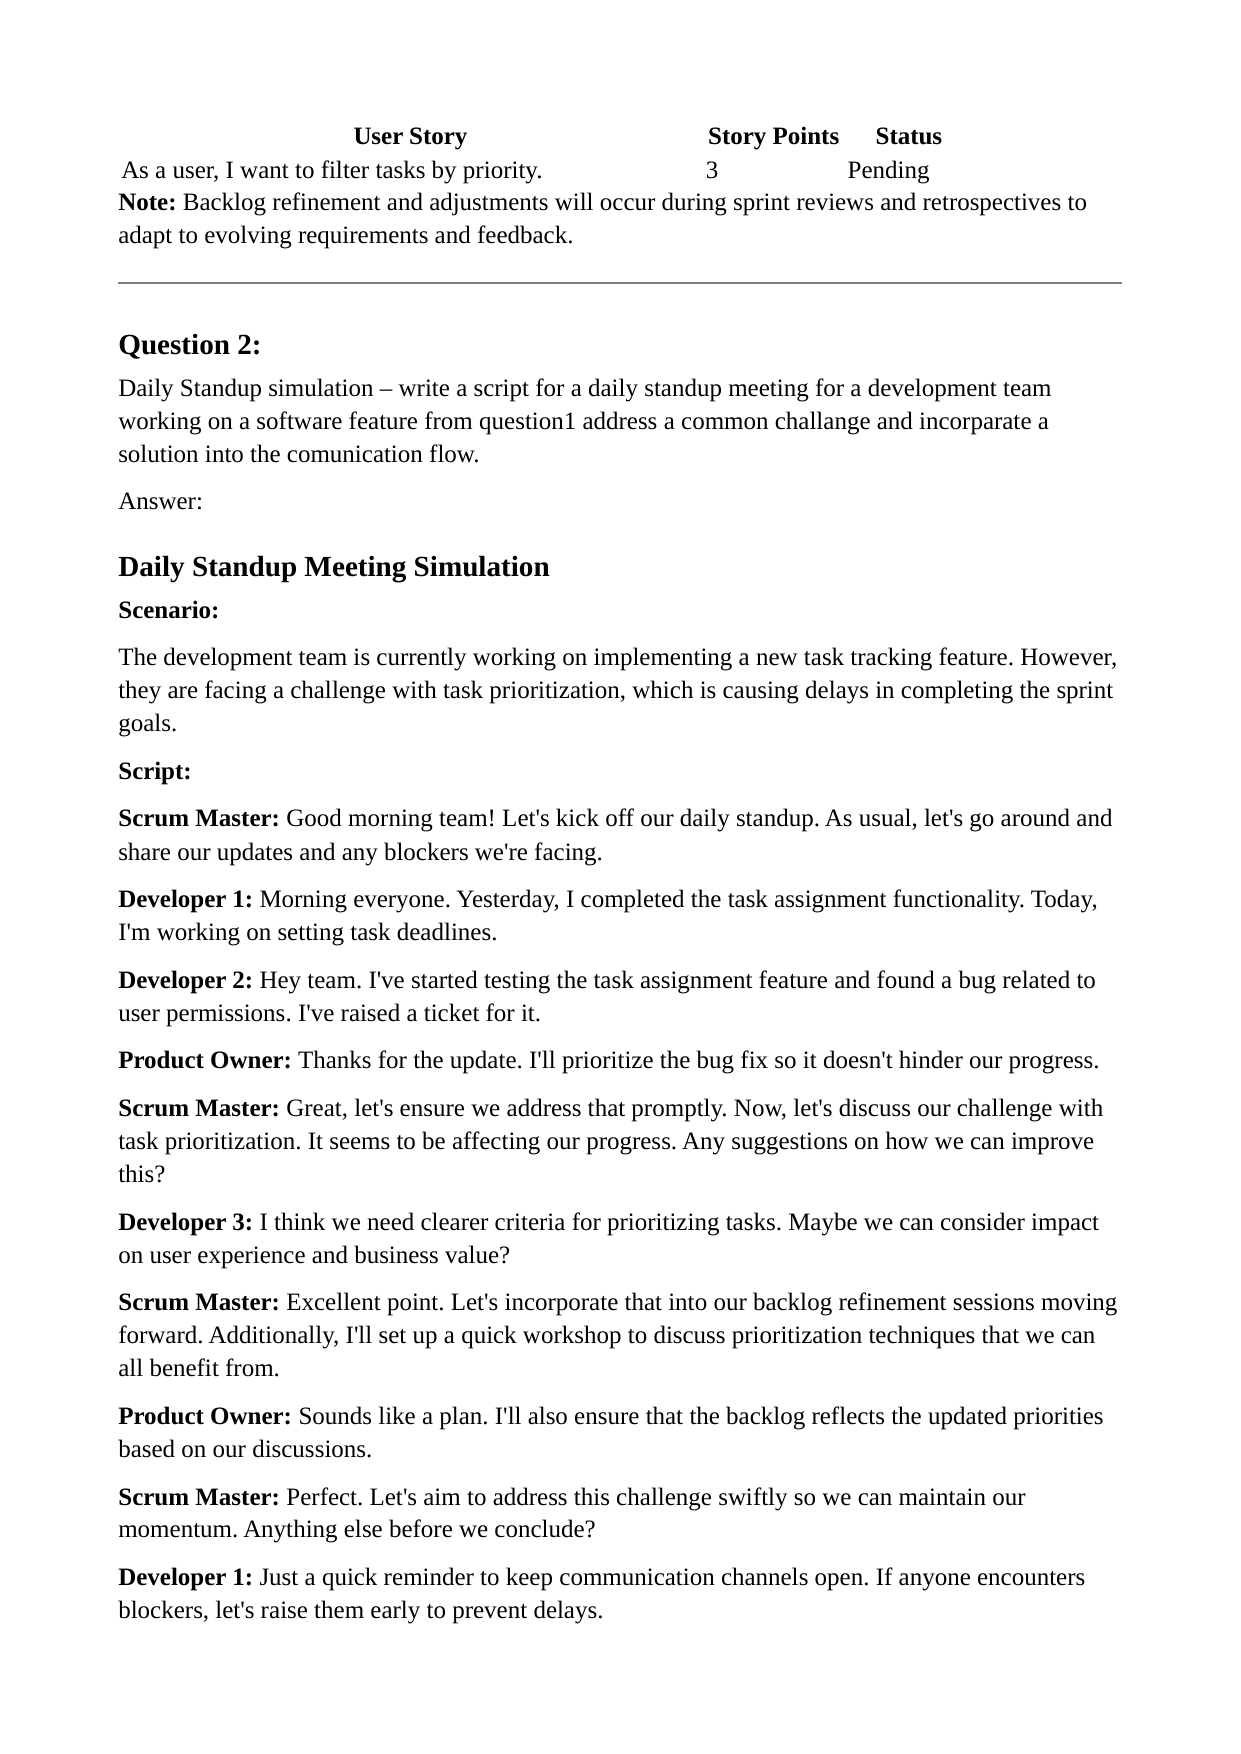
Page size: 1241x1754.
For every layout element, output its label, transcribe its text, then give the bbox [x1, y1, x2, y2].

text Scrum Master: Perfect. Let's aim to address this challenge swiftly so we can maintain our momentum. Anything else before we conclude? [118, 1482, 1122, 1543]
subtitle Daily Standup Meeting Simulation [118, 549, 1122, 582]
table_header Status [845, 118, 973, 153]
text Script: [118, 756, 1122, 785]
text Developer 1: Morning everyone. Yesterday, I completed the task assignment functionality. Today, I'm working on setting task deadlines. [118, 884, 1122, 946]
text Daily Standup simulation – write a script for a daily standup meeting for a development team working on a software feature from question1 address a common challange and incorparate a solution into the comunication flow. [118, 373, 1122, 468]
text Scrum Master: Good morning team! Let's kick off our daily standup. As usual, let's go around and share our updates and any blockers we're facing. [118, 803, 1122, 865]
text Answer: [118, 486, 1122, 515]
table_cell 3 [703, 153, 844, 187]
table_header Story Points [703, 118, 844, 153]
table_header User Story [118, 118, 703, 153]
text Developer 3: I think we need clearer criteria for prioritizing tasks. Maybe we can consider impact on user experience and business value? [118, 1207, 1122, 1268]
text Scenario: [118, 595, 1122, 623]
text Developer 1: Just a quick reminder to keep communication channels open. If anyone encounters blockers, let's raise them early to prevent delays. [118, 1562, 1122, 1624]
text Developer 2: Hey team. I've started testing the task assignment feature and found a bug related to user permissions. I've raised a ticket for it. [118, 965, 1122, 1027]
text Scrum Master: Great, let's ensure we address that promptly. Now, let's discuss our challenge with task prioritization. It seems to be affecting our progress. Any suggestions on how we can improve this? [118, 1093, 1122, 1188]
table_cell Pending [845, 153, 973, 187]
text Product Owner: Thanks for the update. I'll prioritize the bug fix so it doesn't hinder our progress. [118, 1045, 1122, 1074]
subtitle Question 2: [118, 327, 1122, 360]
text Scrum Master: Excellent point. Let's incorporate that into our backlog refinement sessions moving forward. Additionally, I'll set up a quick workshop to discuss prioritization techniques that we can all benefit from. [118, 1287, 1122, 1382]
text Note: Backlog refinement and adjustments will occur during sprint reviews and retrospectives to adapt to evolving requirements and feedback. [118, 187, 1122, 249]
text Product Owner: Sounds like a plan. I'll also ensure that the backlog reflects the updated priorities based on our discussions. [118, 1401, 1122, 1463]
table_cell As a user, I want to filter tasks by priority. [118, 153, 703, 187]
text The development team is currently working on implementing a new task tracking feature. However, they are facing a challenge with task prioritization, which is causing delays in completing the sprint goals. [118, 642, 1122, 737]
